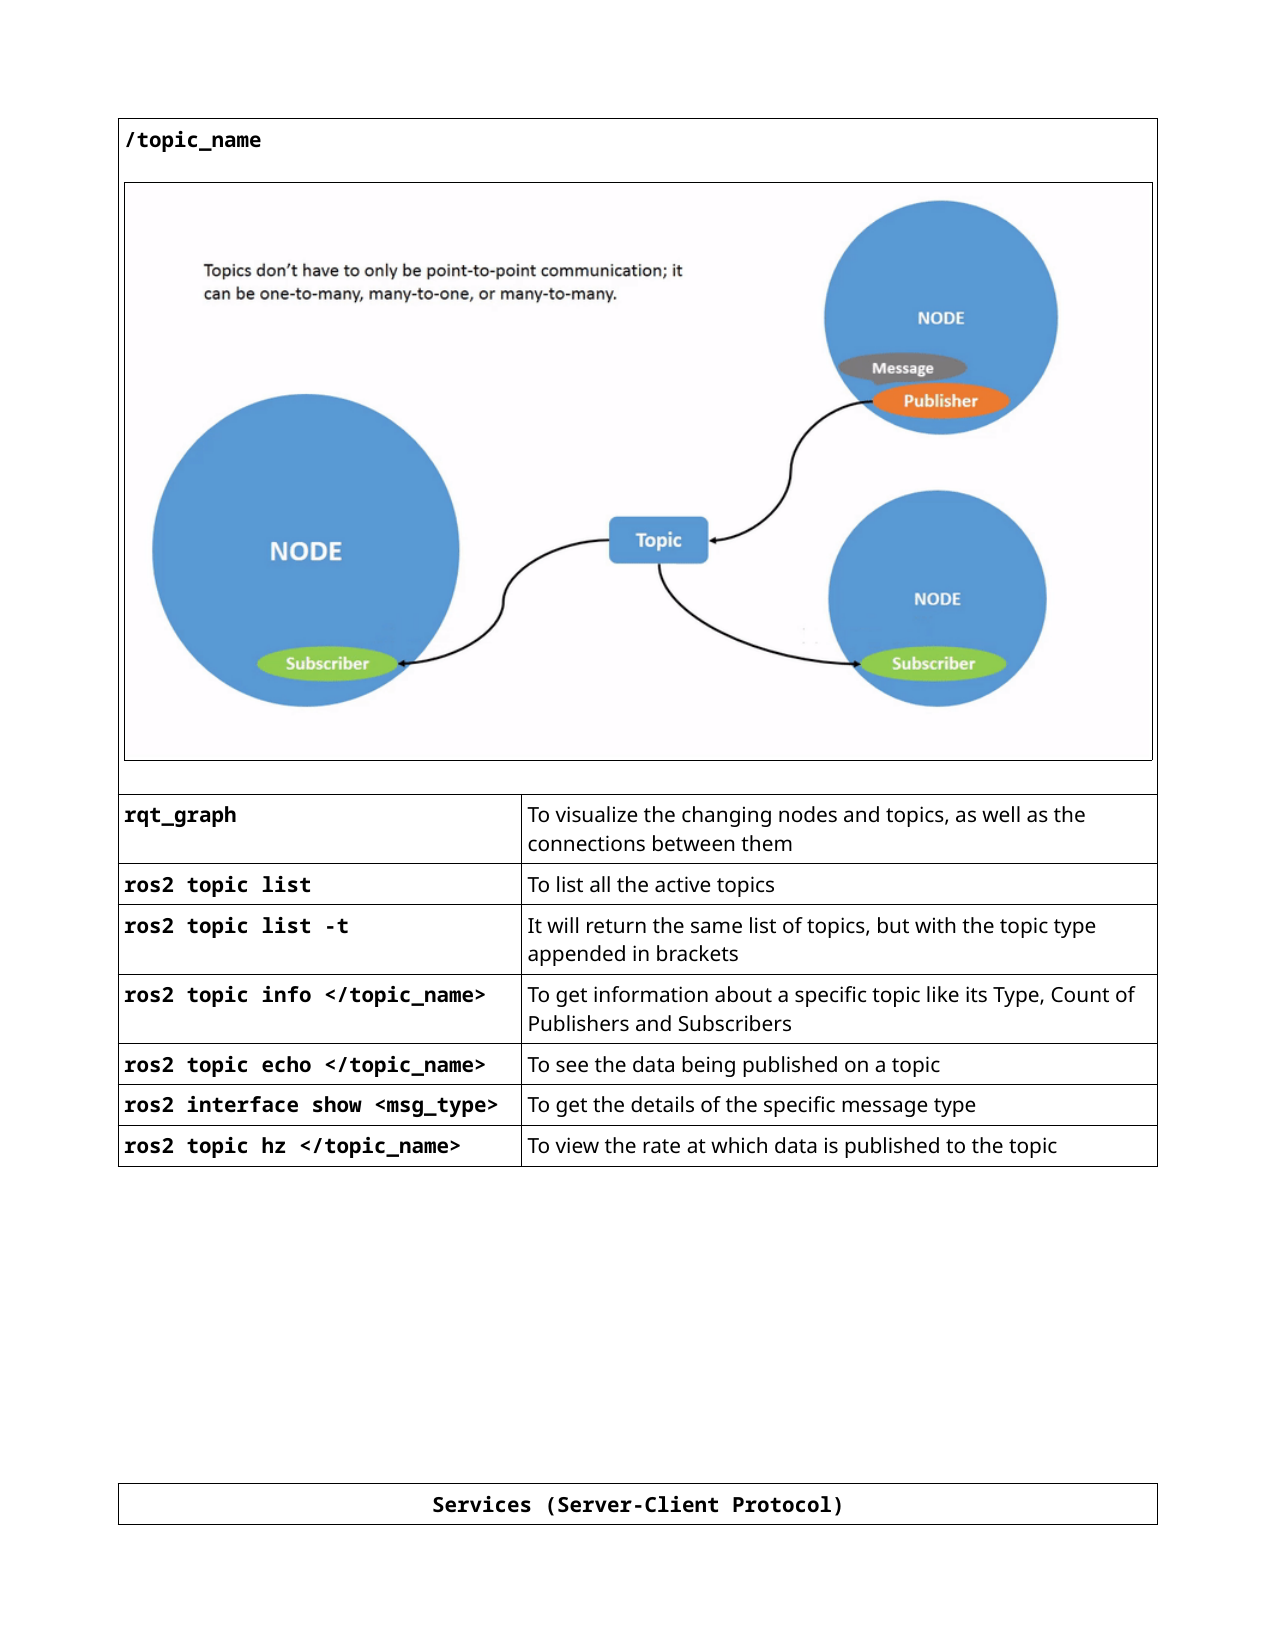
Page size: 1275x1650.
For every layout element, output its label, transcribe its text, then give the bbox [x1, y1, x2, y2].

table_header Services (Server-Client Protocol) [119, 1484, 1157, 1524]
table_cell It will return the same list of topics, but with the topic type appended in brackets [522, 905, 1157, 973]
table_cell To see the data being published on a topic [522, 1044, 1157, 1084]
table_header /topic_name [119, 119, 1157, 794]
table_cell rqt_graph [119, 795, 521, 863]
table_cell ros2 topic info </topic_name> [119, 975, 521, 1043]
table_cell To list all the active topics [522, 864, 1157, 904]
table_cell ros2 topic echo </topic_name> [119, 1044, 521, 1084]
table_cell ros2 topic list [119, 864, 521, 904]
table_cell To get information about a specific topic like its Type, Count of Publishers and Subscribers [522, 975, 1157, 1043]
table_cell To visualize the changing nodes and topics, as well as the connections between them [522, 795, 1157, 863]
table_cell ros2 topic list -t [119, 905, 521, 973]
table_cell To get the details of the specific message type [522, 1085, 1157, 1125]
table_cell ros2 topic hz </topic_name> [119, 1126, 521, 1166]
table_cell ros2 interface show <msg_type> [119, 1085, 521, 1125]
table_cell To view the rate at which data is published to the topic [522, 1126, 1157, 1166]
picture [127, 185, 1149, 757]
